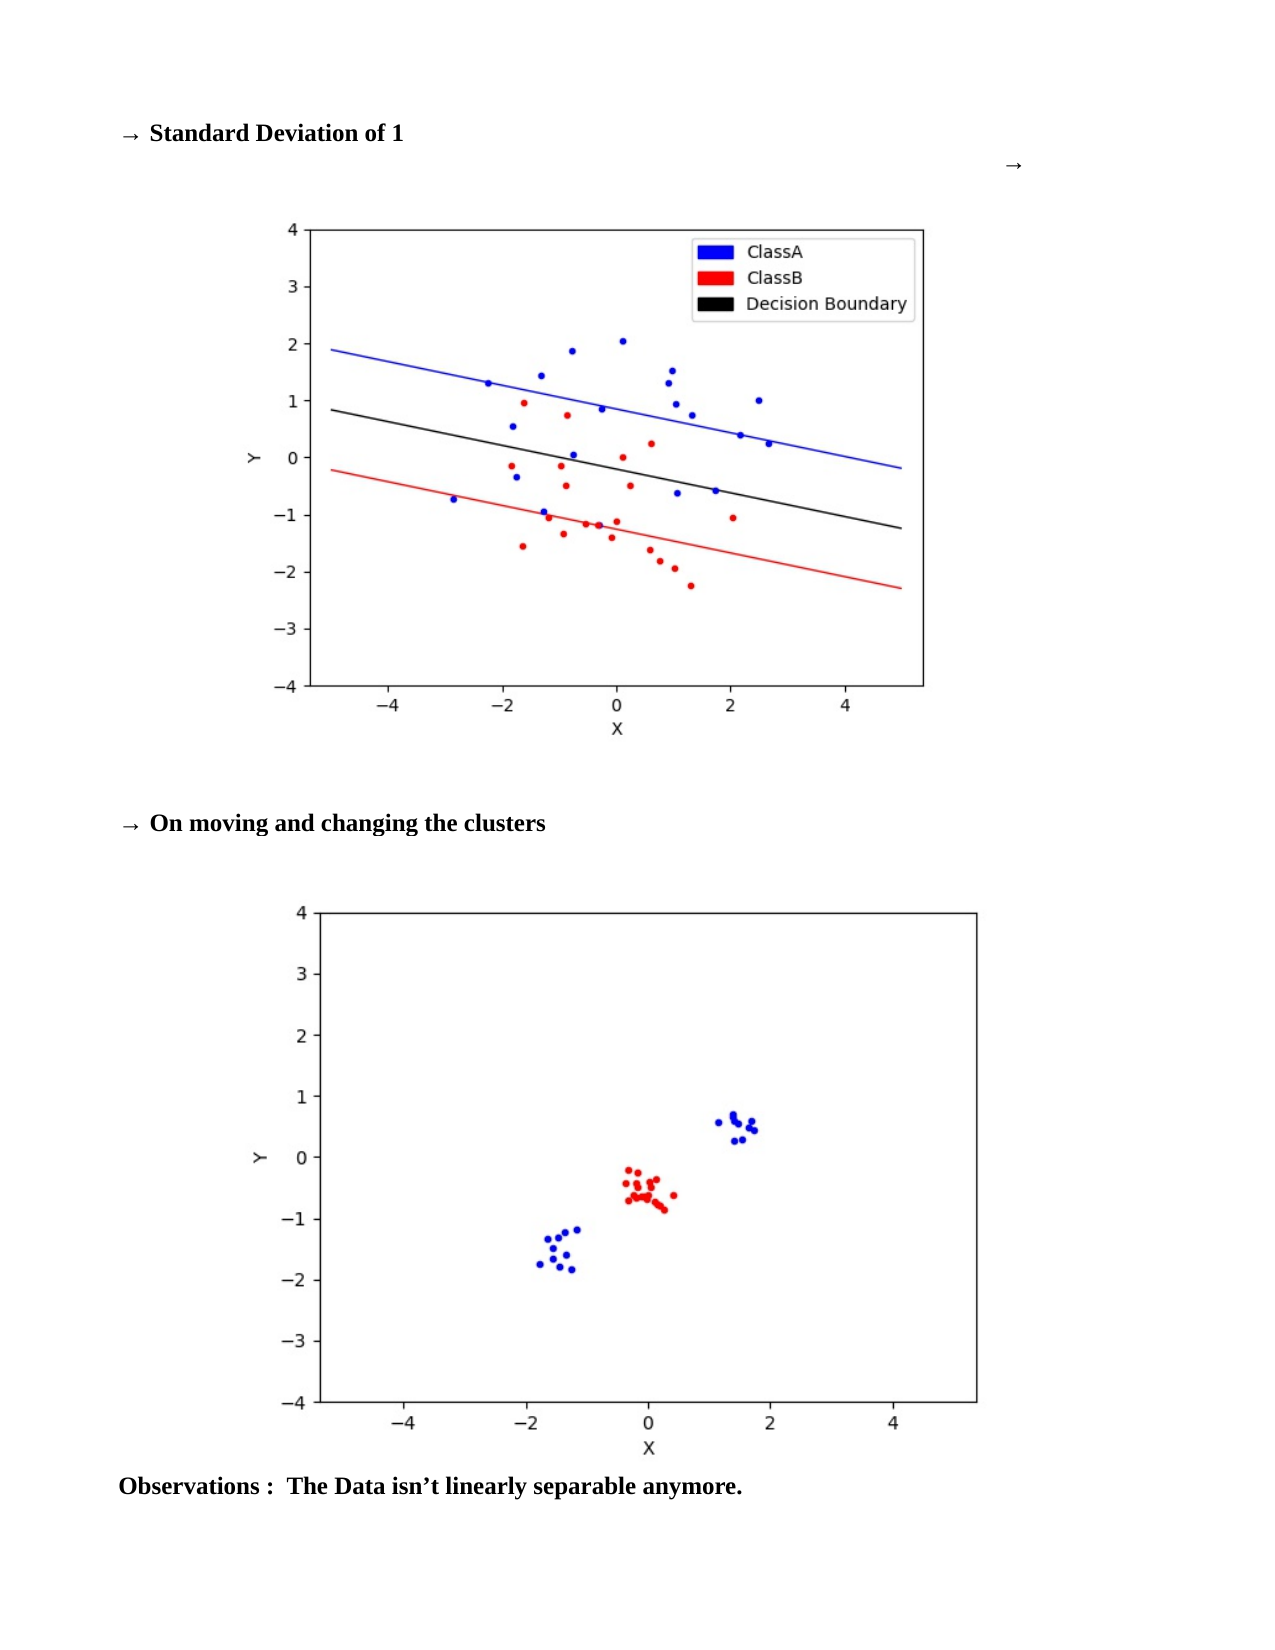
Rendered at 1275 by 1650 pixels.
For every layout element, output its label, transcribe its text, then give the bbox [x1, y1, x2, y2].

text Observations : The Data isn’t linearly separable anymore. [118, 837, 1157, 1500]
picture [214, 836, 1061, 1472]
text → Standard Deviation of 1 [118, 118, 1157, 147]
text → [118, 147, 1157, 176]
picture [211, 158, 1002, 751]
text → On moving and changing the clusters [118, 808, 1157, 837]
